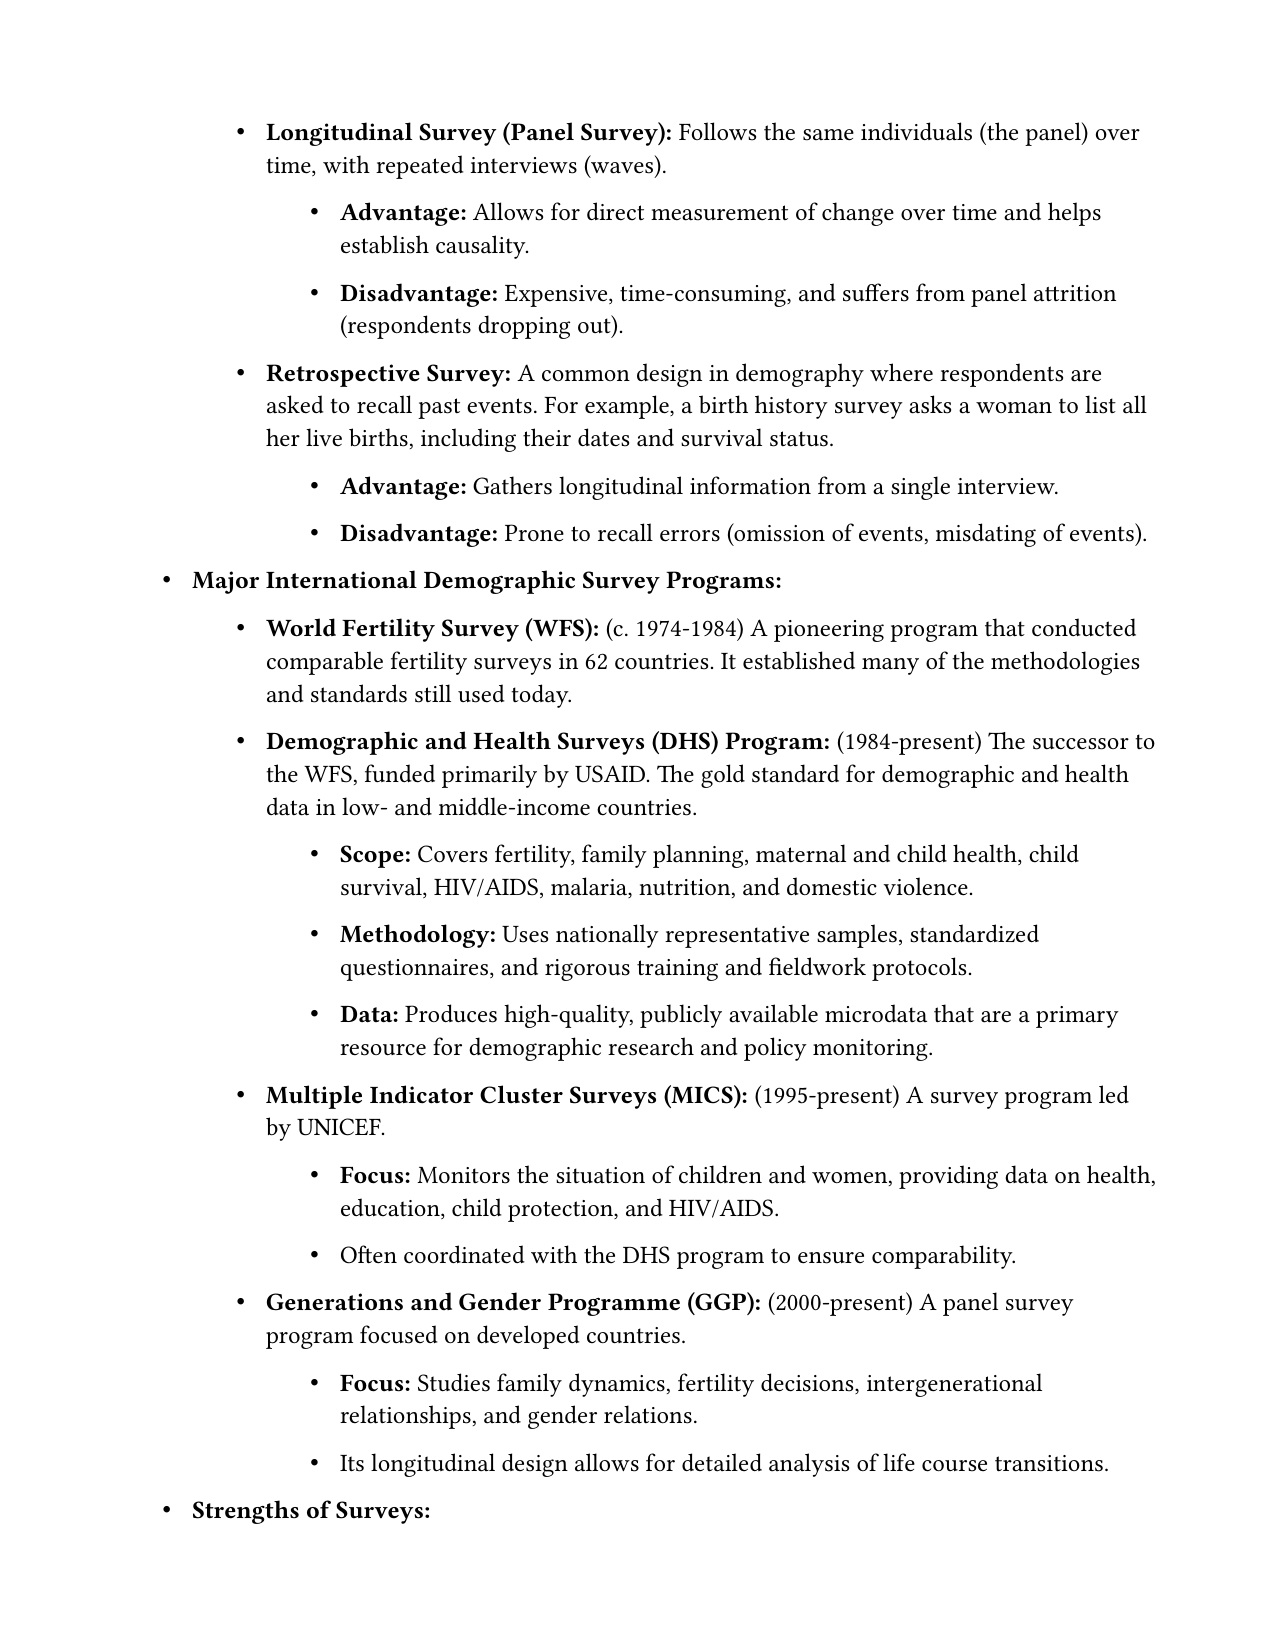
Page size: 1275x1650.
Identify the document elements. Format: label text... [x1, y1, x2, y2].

list Scope: Covers fertility, family planning, maternal and child health, child survival, HIV/AIDS, malaria, nutrition, and domestic violence. [310, 840, 1157, 901]
list Strengths of Surveys: [162, 1496, 1157, 1525]
list Retrospective Survey: A common design in demography where respondents are asked to recall past events. For example, a birth history survey asks a woman to list all her live births, including their dates and survival status. [236, 359, 1157, 453]
list Multiple Indicator Cluster Surveys (MICS): (1995-present) A survey program led by UNICEF. [236, 1081, 1157, 1142]
list Demographic and Health Surveys (DHS) Program: (1984-present) The successor to the WFS, funded primarily by USAID. The gold standard for demographic and health data in low- and middle-income countries. [236, 727, 1157, 821]
list Disadvantage: Expensive, time-consuming, and suffers from panel attrition (respondents dropping out). [310, 278, 1157, 340]
list Major International Demographic Survey Programs: [162, 567, 1157, 595]
list Focus: Monitors the situation of children and women, providing data on health, education, child protection, and HIV/AIDS. [310, 1161, 1157, 1222]
list Disadvantage: Prone to recall errors (omission of events, misdating of events). [310, 519, 1157, 548]
list Data: Produces high-quality, publicly available microdata that are a primary resource for demographic research and policy monitoring. [310, 1000, 1157, 1062]
list World Fertility Survey (WFS): (c. 1974-1984) A pioneering program that conducted comparable fertility surveys in 62 countries. It established many of the methodologies and standards still used today. [236, 614, 1157, 708]
list Advantage: Gathers longitudinal information from a single interview. [310, 472, 1157, 500]
list Methodology: Uses nationally representative samples, standardized questionnaires, and rigorous training and fieldwork protocols. [310, 920, 1157, 982]
list Longitudinal Survey (Panel Survey): Follows the same individuals (the panel) over time, with repeated interviews (waves). [236, 118, 1157, 179]
list Generations and Gender Programme (GGP): (2000-present) A panel survey program focused on developed countries. [236, 1288, 1157, 1350]
list Its longitudinal design allows for detailed analysis of life course transitions. [310, 1449, 1157, 1477]
list Often coordinated with the DHS program to ensure comparability. [310, 1241, 1157, 1269]
list Focus: Studies family dynamics, fertility decisions, intergenerational relationships, and gender relations. [310, 1369, 1157, 1430]
list Advantage: Allows for direct measurement of change over time and helps establish causality. [310, 198, 1157, 260]
